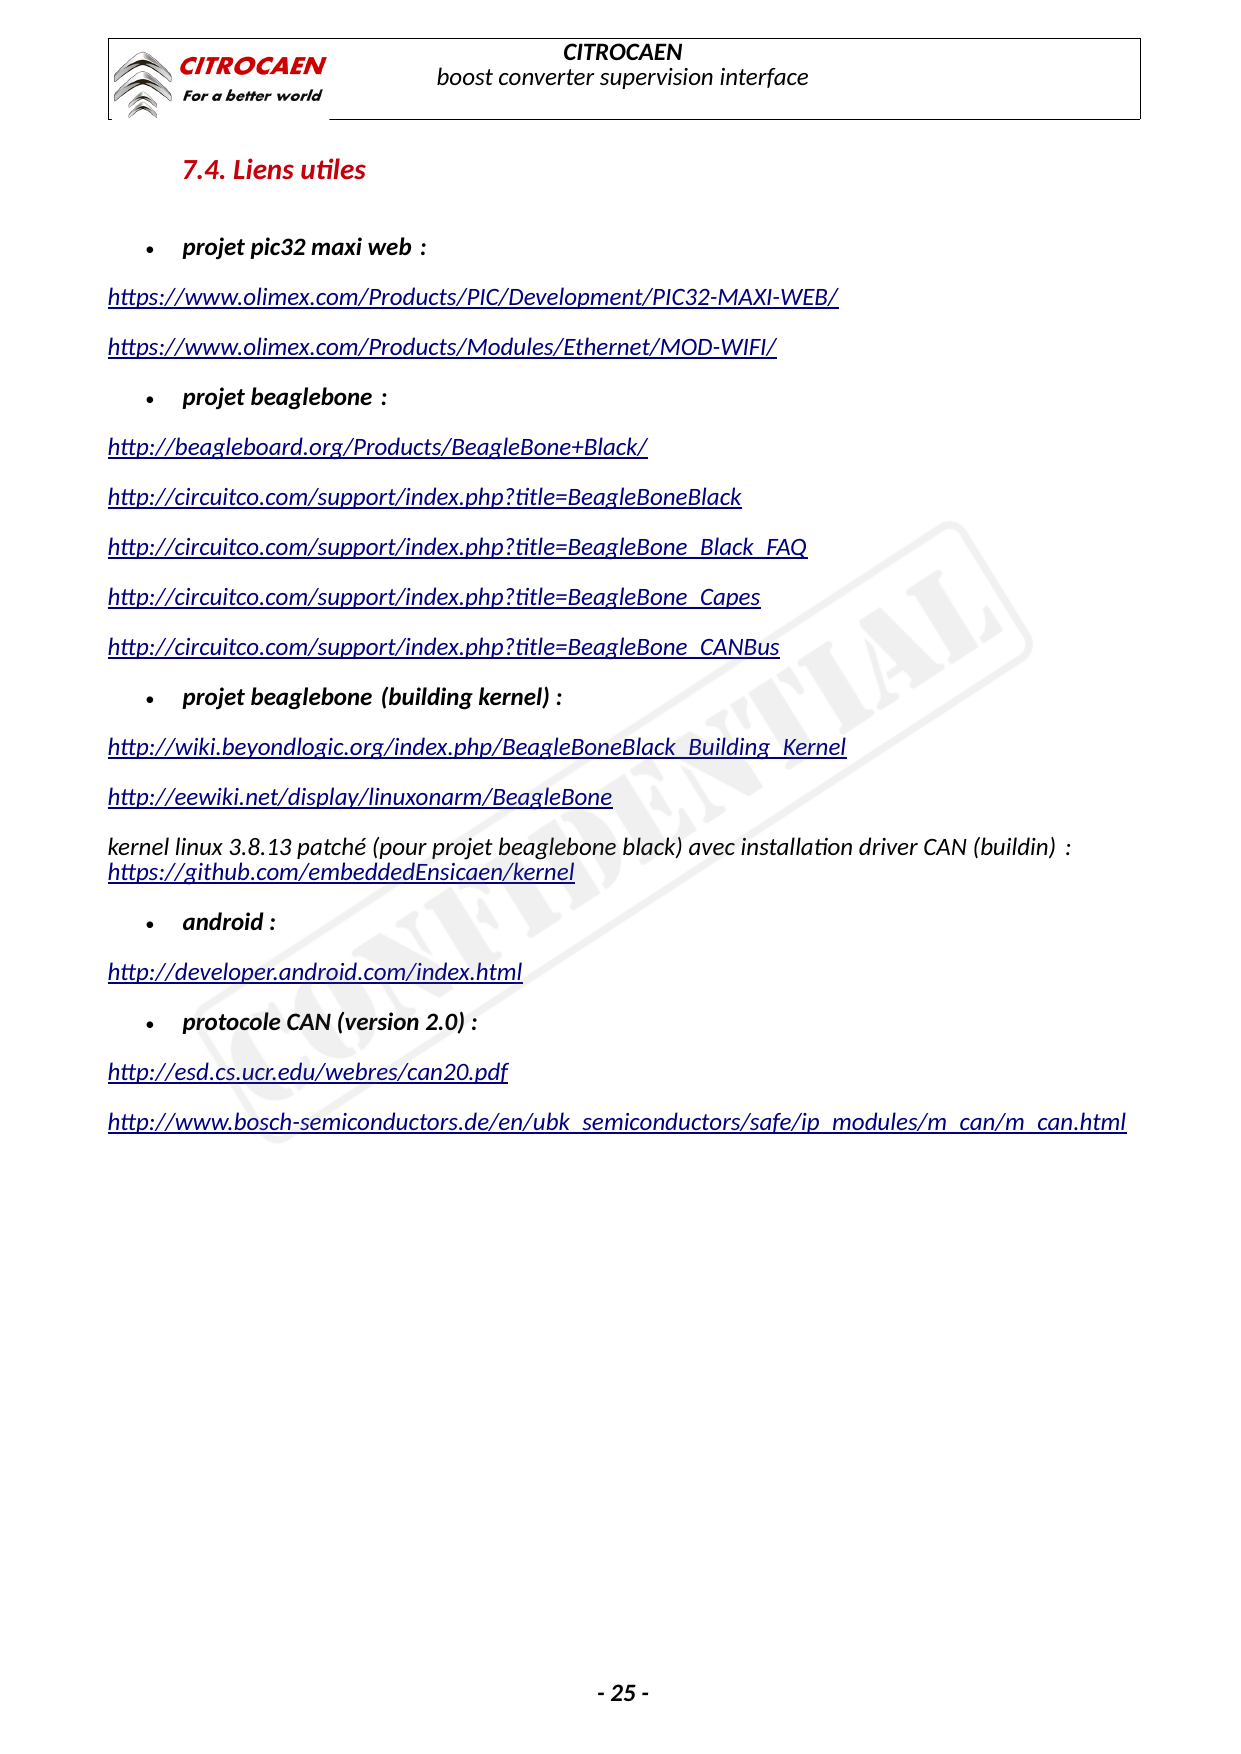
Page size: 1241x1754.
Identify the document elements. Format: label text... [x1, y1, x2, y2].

text https://www.olimex.com/Products/PIC/Development/PIC32-MAXI-WEB/ [107, 287, 1140, 312]
text 7.4. Liens utiles [181, 158, 1140, 187]
picture [111, 49, 330, 120]
text https://www.olimex.com/Products/Modules/Ethernet/MOD-WIFI/ [107, 337, 1140, 362]
list projet pic32 maxi web : [145, 237, 1140, 262]
